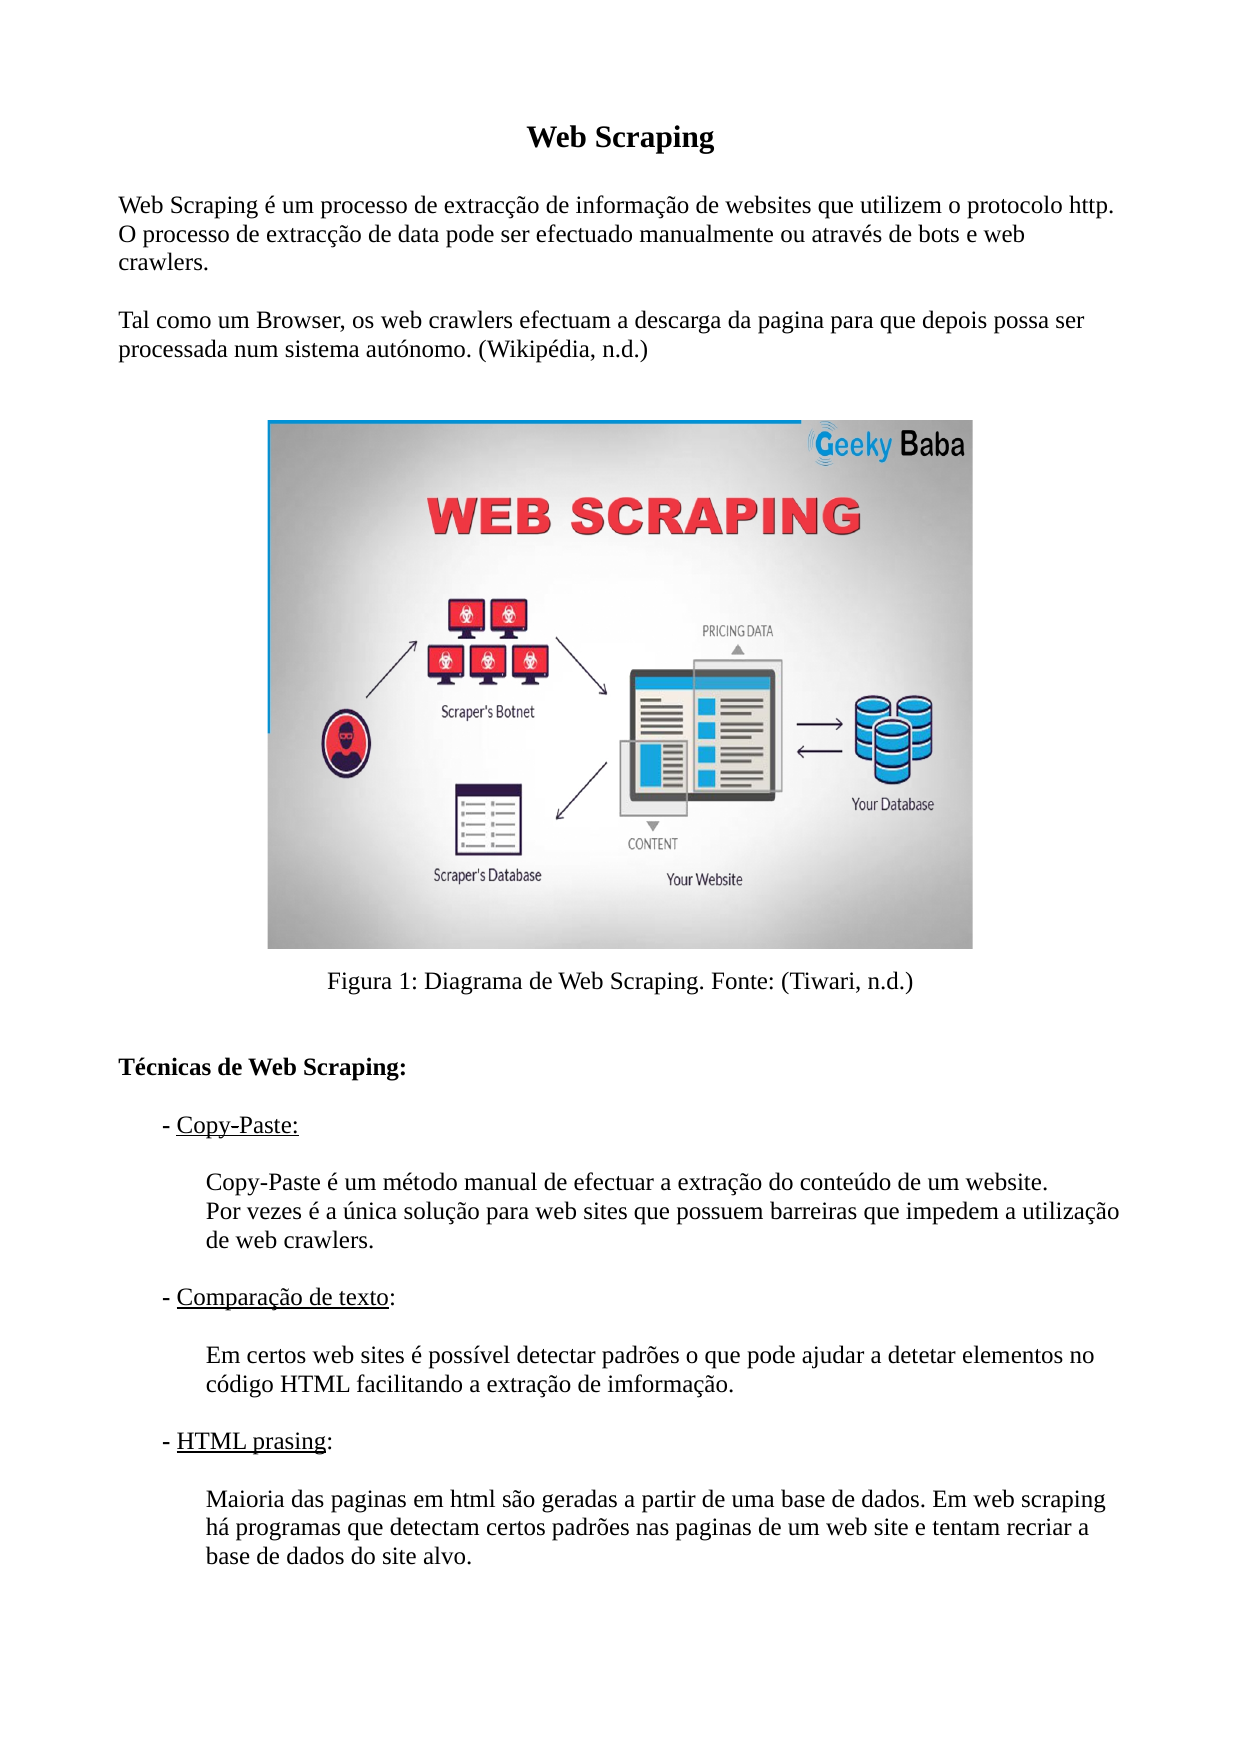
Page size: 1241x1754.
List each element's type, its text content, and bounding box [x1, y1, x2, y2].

text - HTML prasing: [118, 1426, 1122, 1455]
picture [267, 420, 973, 949]
text Técnicas de Web Scraping: [118, 1052, 1122, 1081]
text Web Scraping [118, 118, 1122, 154]
text - Copy-Paste: [118, 1110, 1122, 1139]
text Tal como um Browser, os web crawlers efectuam a descarga da pagina para que depois possa ser processada num sistema autónomo. (Wikipédia, n.d.) [118, 305, 1122, 362]
text Figura 1: Diagrama de Web Scraping. Fonte: (Tiwari, n.d.) [118, 966, 1122, 995]
text Copy-Paste é um método manual de efectuar a extração do conteúdo de um website. [118, 1167, 1122, 1196]
text Maioria das paginas em html são geradas a partir de uma base de dados. Em web scraping há programas que detectam certos padrões nas paginas de um web site e tentam recriar a base de dados do site alvo. [118, 1484, 1122, 1570]
text Por vezes é a única solução para web sites que possuem barreiras que impedem a utilização de web crawlers. [118, 1196, 1122, 1254]
text - Comparação de texto: [118, 1282, 1122, 1311]
text Web Scraping é um processo de extracção de informação de websites que utilizem o protocolo http. O processo de extracção de data pode ser efectuado manualmente ou através de bots e web crawlers. [118, 190, 1122, 276]
text Em certos web sites é possível detectar padrões o que pode ajudar a detetar elementos no código HTML facilitando a extração de imformação. [118, 1340, 1122, 1397]
